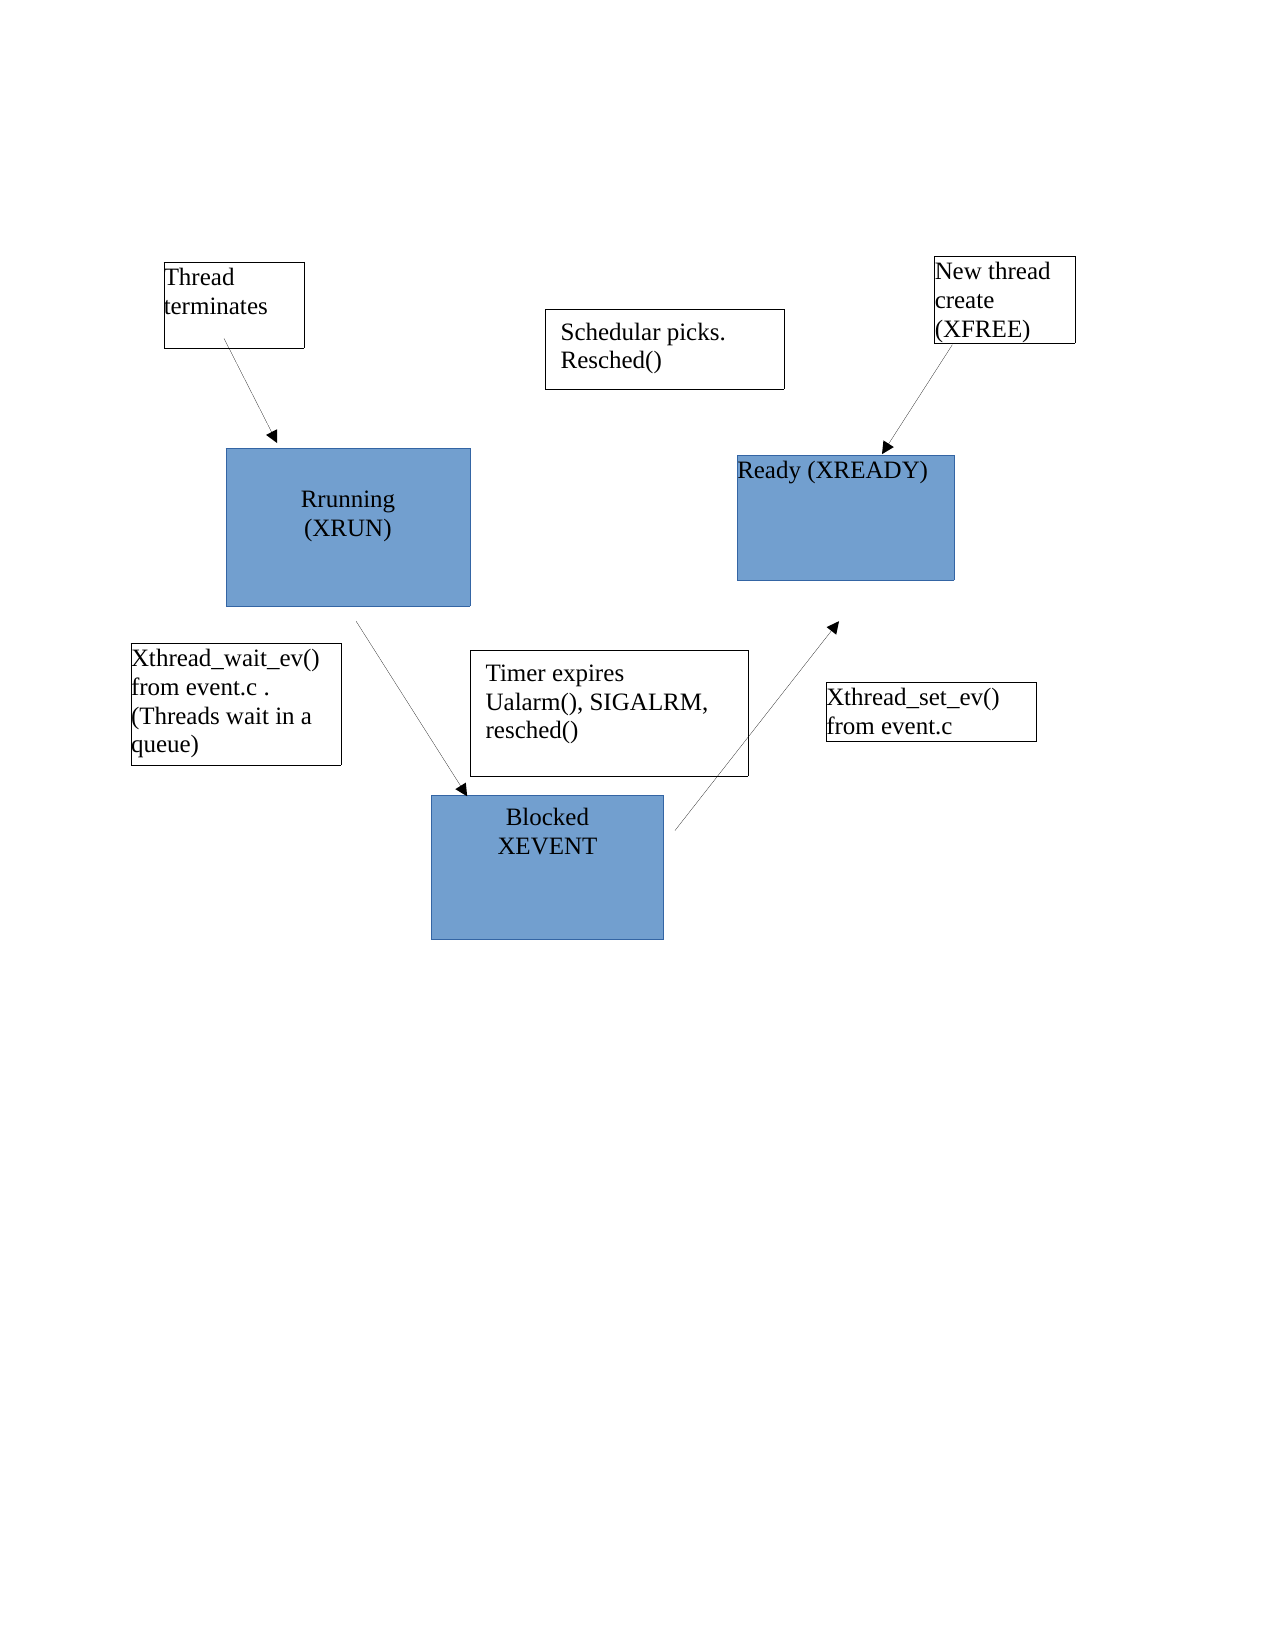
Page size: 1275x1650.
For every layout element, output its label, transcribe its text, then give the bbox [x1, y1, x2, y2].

text Schedular picks. Resched() [560, 317, 769, 374]
text (XRUN) [241, 513, 455, 542]
text New thread create (XFREE) [935, 257, 1075, 343]
text XEVENT [447, 831, 648, 860]
text Rrunning [241, 484, 455, 513]
text Thread terminates [165, 263, 304, 319]
text from event.c . (Threads wait in a queue) [132, 672, 341, 758]
text Xthread_wait_ev() [132, 644, 341, 672]
text from event.c [827, 711, 1036, 740]
text Xthread_set_ev() [827, 683, 1036, 711]
text Timer expires [485, 658, 733, 687]
text Ualarm(), SIGALRM, resched() [485, 687, 733, 744]
text Ready (XREADY) [738, 456, 954, 484]
text Blocked [447, 802, 648, 831]
